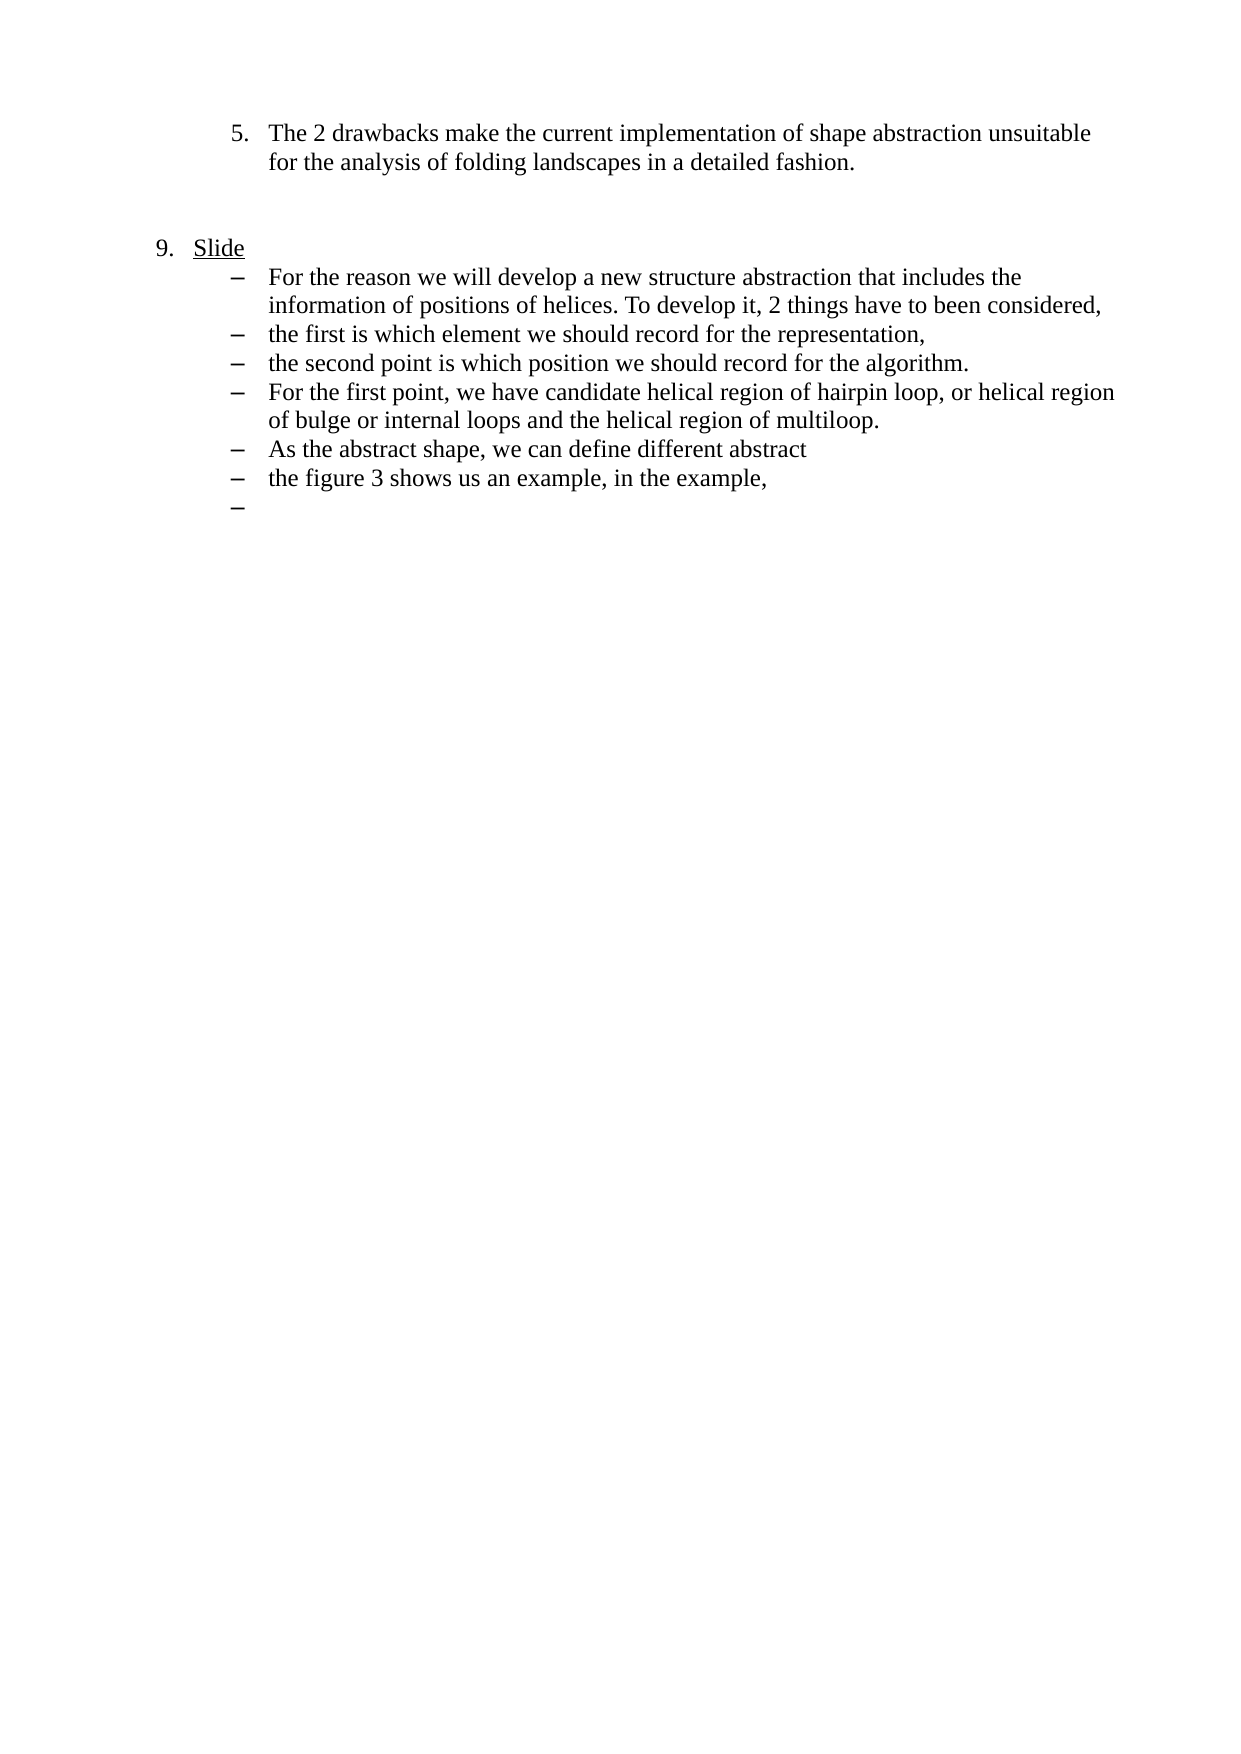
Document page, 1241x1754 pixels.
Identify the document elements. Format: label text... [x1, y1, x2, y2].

list Slide [156, 233, 1122, 262]
list For the first point, we have candidate helical region of hairpin loop, or helical region of bulge or internal loops and the helical region of multiloop. [231, 377, 1122, 434]
list The 2 drawbacks make the current implementation of shape abstraction unsuitable for the analysis of folding landscapes in a detailed fashion. [231, 118, 1122, 176]
list As the abstract shape, we can define different abstract [231, 434, 1122, 463]
list the figure 3 shows us an example, in the example, [231, 463, 1122, 492]
list the second point is which position we should record for the algorithm. [231, 348, 1122, 377]
list the first is which element we should record for the representation, [231, 319, 1122, 348]
list For the reason we will develop a new structure abstraction that includes the information of positions of helices. To develop it, 2 things have to been considered, [231, 262, 1122, 319]
